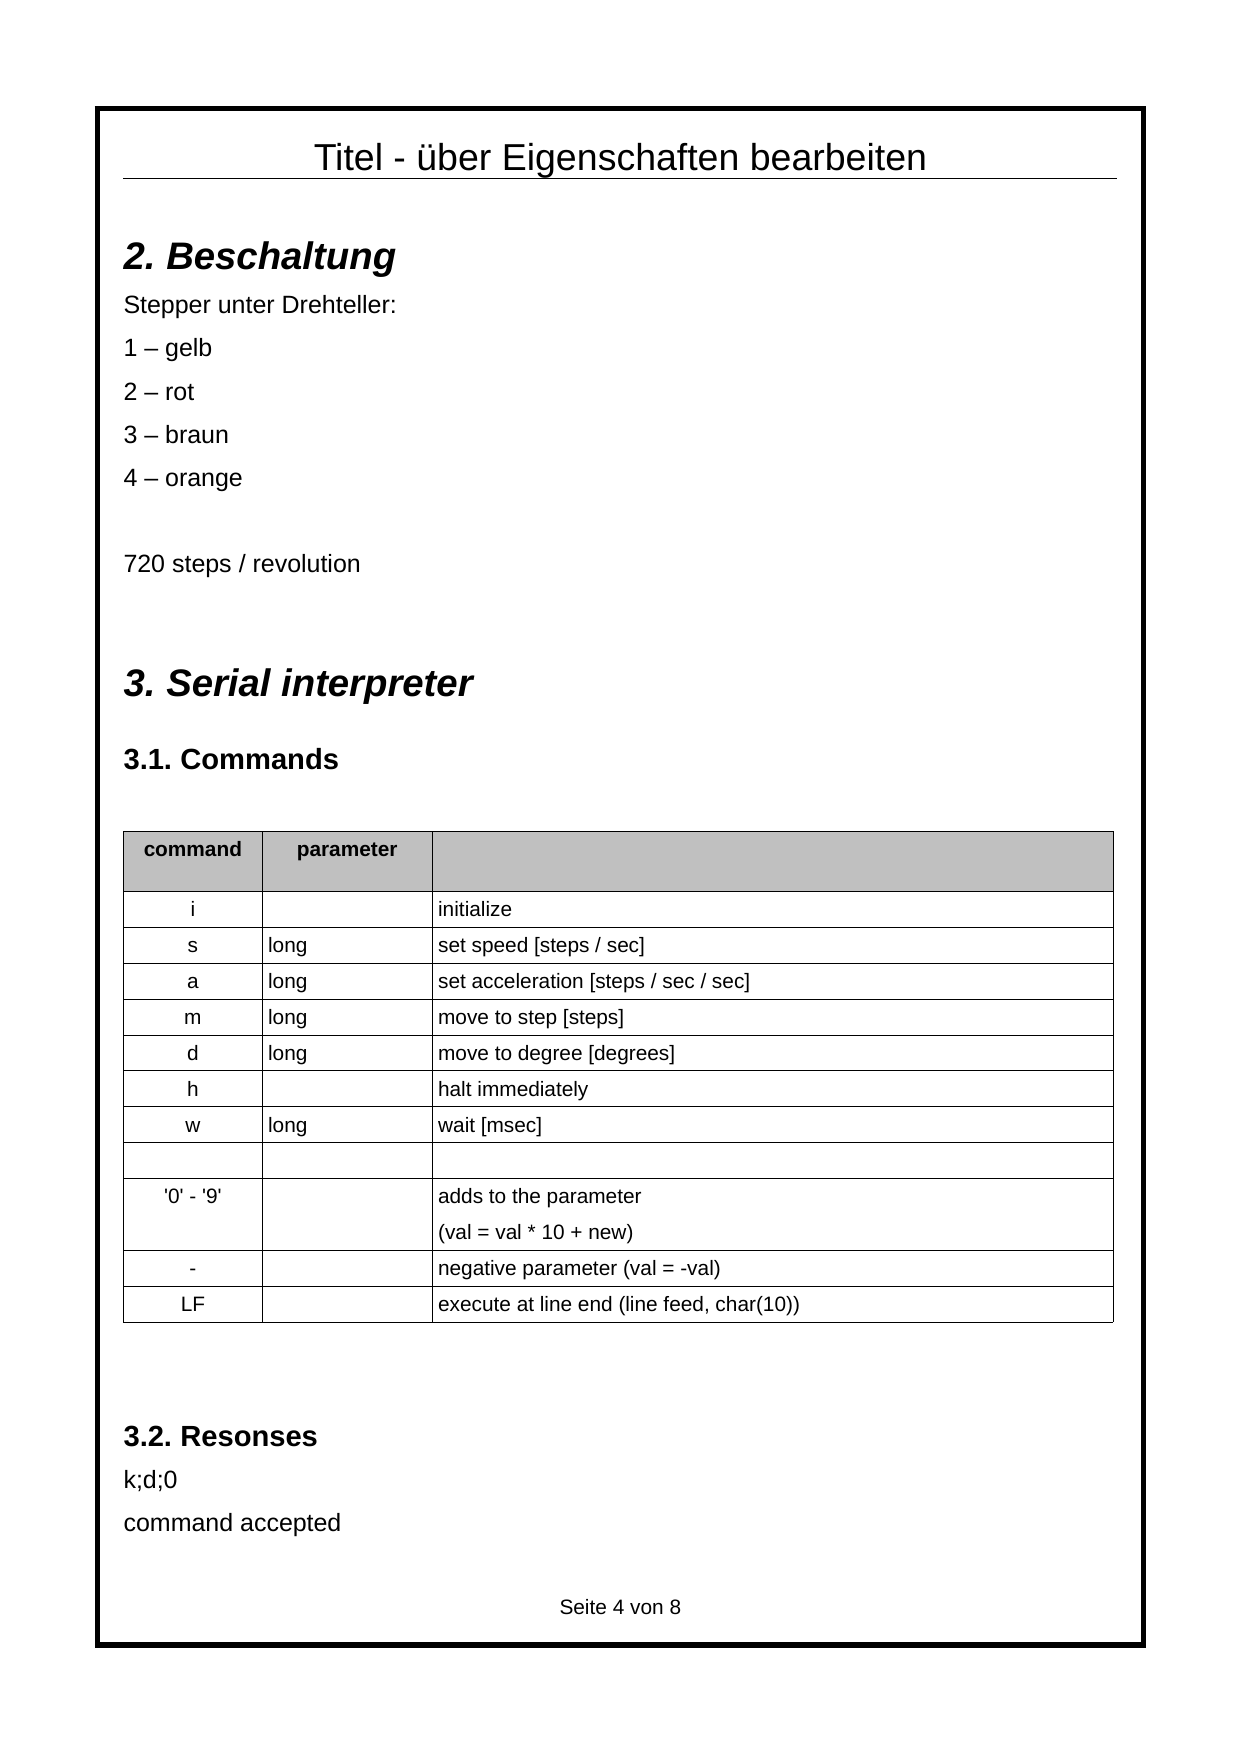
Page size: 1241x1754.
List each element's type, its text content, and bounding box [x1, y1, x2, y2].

table_cell [263, 1071, 432, 1106]
table_cell wait [msec] [433, 1107, 1113, 1142]
table_cell negative parameter (val = -val) [433, 1251, 1113, 1286]
table_cell [263, 892, 432, 927]
table_cell set acceleration [steps / sec / sec] [433, 964, 1113, 998]
table_cell [263, 1251, 432, 1286]
text k;d;0 [123, 1465, 1117, 1494]
table_cell execute at line end (line feed, char(10)) [433, 1287, 1113, 1322]
table_cell m [124, 1000, 262, 1034]
table_cell move to step [steps] [433, 1000, 1113, 1034]
table_cell long [263, 1107, 432, 1142]
table_cell [124, 1143, 262, 1178]
table_cell [263, 1179, 432, 1250]
table_cell [263, 1143, 432, 1178]
table_cell '0' - '9' [124, 1179, 262, 1250]
table_cell - [124, 1251, 262, 1286]
table_header parameter [263, 832, 432, 891]
table_cell h [124, 1071, 262, 1106]
subtitle Beschaltung [123, 234, 1117, 278]
table_cell d [124, 1036, 262, 1070]
table_cell a [124, 964, 262, 998]
table_cell long [263, 1036, 432, 1070]
text 720 steps / revolution [123, 549, 1117, 578]
table_cell [433, 1143, 1113, 1178]
text command accepted [123, 1508, 1117, 1537]
table_cell [263, 1287, 432, 1322]
table_cell initialize [433, 892, 1113, 927]
table_cell set speed [steps / sec] [433, 928, 1113, 963]
text 3 – braun [123, 420, 1117, 448]
table_cell long [263, 928, 432, 963]
table_cell i [124, 892, 262, 927]
table_cell adds to the parameter (val = val * 10 + new) [433, 1179, 1113, 1250]
subtitle Commands [123, 742, 1117, 775]
table_cell long [263, 964, 432, 998]
subtitle Resonses [123, 1419, 1117, 1452]
text 4 – orange [123, 463, 1117, 492]
text 1 – gelb [123, 333, 1117, 362]
table_cell move to degree [degrees] [433, 1036, 1113, 1070]
table_cell long [263, 1000, 432, 1034]
table_cell LF [124, 1287, 262, 1322]
subtitle Serial interpreter [123, 660, 1117, 704]
table_cell s [124, 928, 262, 963]
table_cell halt immediately [433, 1071, 1113, 1106]
text 2 – rot [123, 377, 1117, 405]
table_header command [124, 832, 262, 891]
table_header [433, 832, 1113, 891]
table_cell w [124, 1107, 262, 1142]
text Stepper unter Drehteller: [123, 290, 1117, 319]
